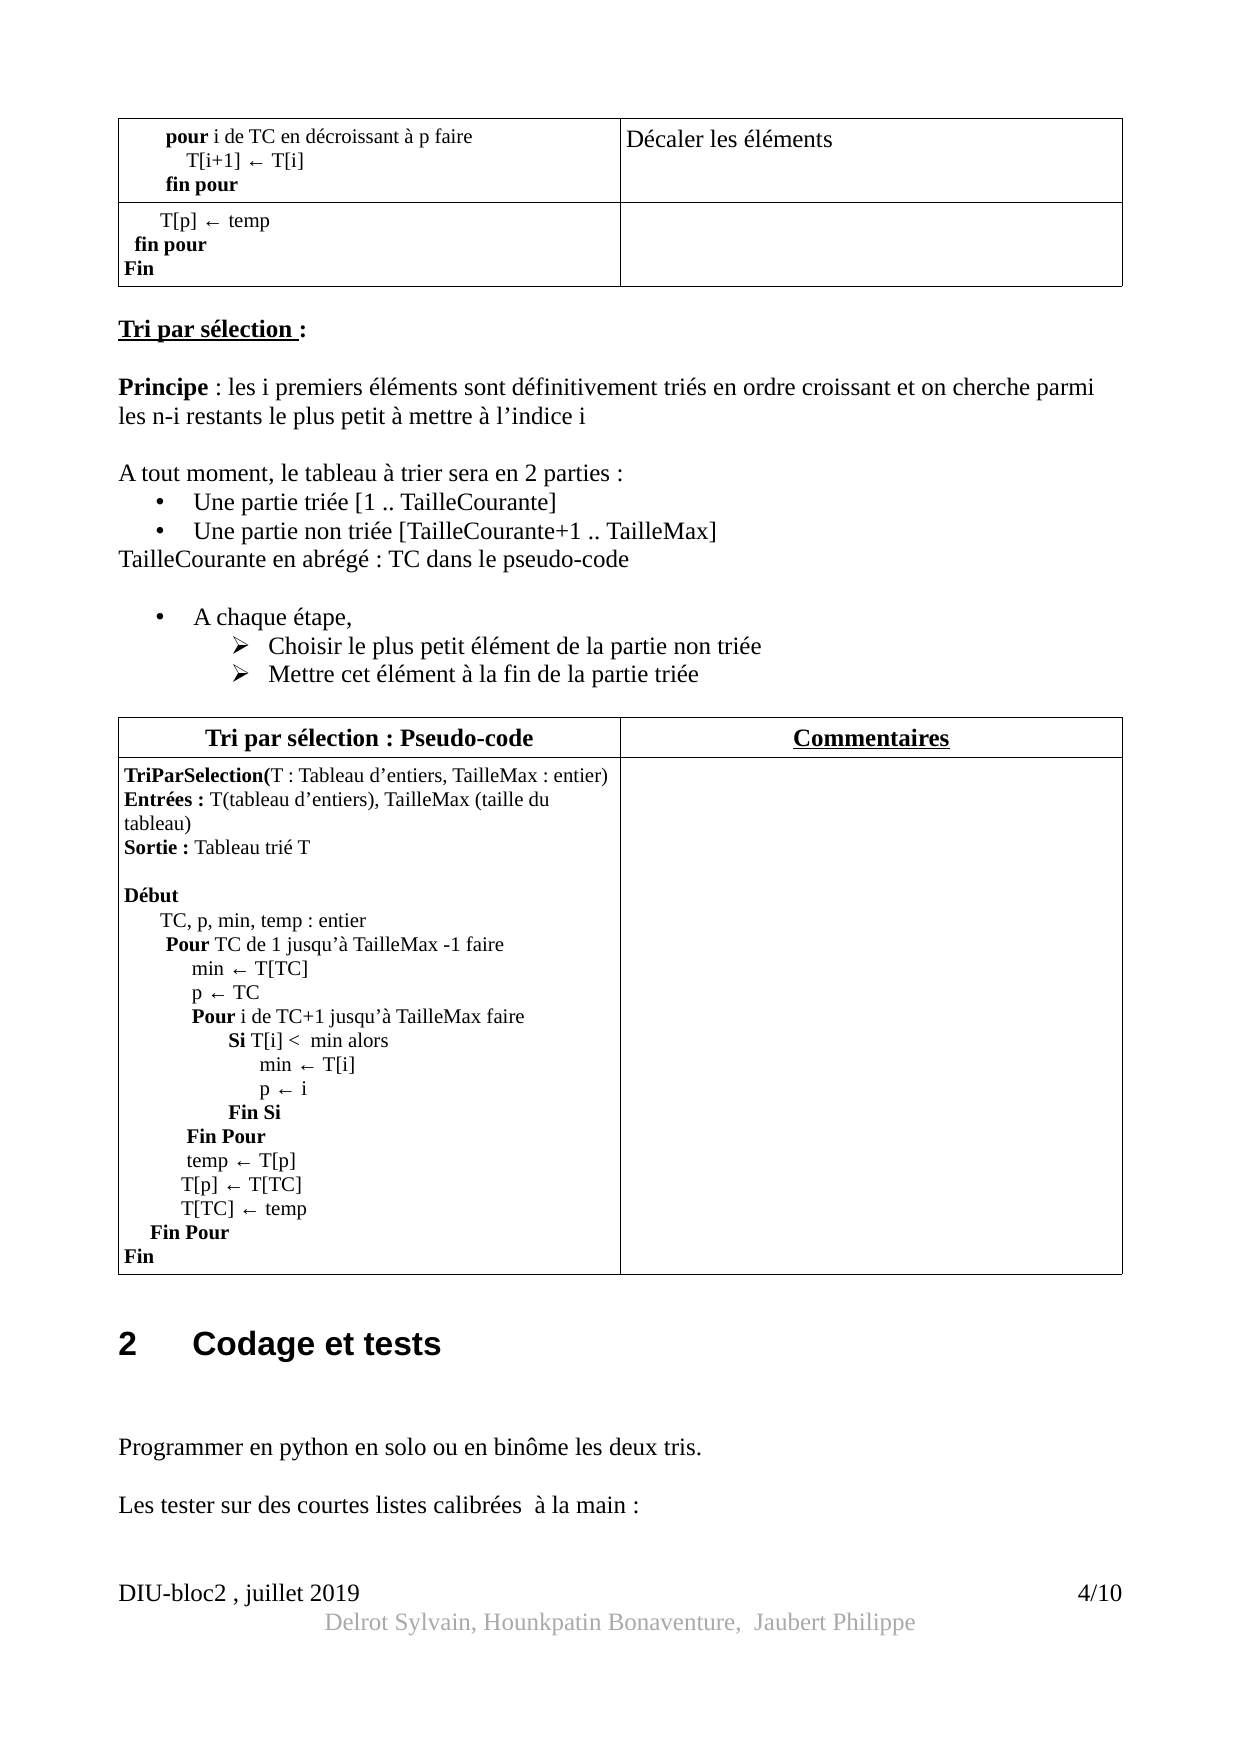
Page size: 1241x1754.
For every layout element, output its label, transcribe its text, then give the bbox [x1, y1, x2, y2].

text Tri par sélection : [118, 314, 1122, 343]
text Programmer en python en solo ou en binôme les deux tris. [118, 1432, 1122, 1461]
table_cell Décaler les éléments [621, 119, 1122, 202]
list Mettre cet élément à la fin de la partie triée [231, 659, 1122, 688]
list Choisir le plus petit élément de la partie non triée [231, 631, 1122, 659]
text Principe : les i premiers éléments sont définitivement triés en ordre croissant et on cherche parmi les n-i restants le plus petit à mettre à l’indice i [118, 372, 1122, 429]
text TailleCourante en abrégé : TC dans le pseudo-code [118, 544, 1122, 573]
table_header Tri par sélection : Pseudo-code [119, 718, 620, 757]
list Une partie triée [1 .. TailleCourante] [156, 487, 1122, 516]
table_cell [621, 758, 1122, 1274]
subtitle Codage et tests [118, 1324, 1122, 1362]
text Les tester sur des courtes listes calibrées à la main : [118, 1490, 1122, 1519]
table_cell pour i de TC en décroissant à p faire T[i+1] ← T[i] fin pour [119, 119, 620, 202]
table_cell TriParSelection(T : Tableau d’entiers, TailleMax : entier) Entrées : T(tableau d’entiers), TailleMax (taille du tableau) Sortie : Tableau trié T Début TC, p, min, temp : entier Pour TC de 1 jusqu’à TailleMax -1 faire min ← T[TC] p ← TC Pour i de TC+1 jusqu’à TailleMax faire Si T[i] < min alors min ← T[i] p ← i Fin Si Fin Pour temp ← T[p] T[p] ← T[TC] T[TC] ← temp Fin Pour Fin [119, 758, 620, 1274]
text A tout moment, le tableau à trier sera en 2 parties : [118, 458, 1122, 487]
list A chaque étape, [156, 602, 1122, 631]
table_cell [621, 203, 1122, 286]
table_cell T[p] ← temp fin pour Fin [119, 203, 620, 286]
table_header Commentaires [621, 718, 1122, 757]
list Une partie non triée [TailleCourante+1 .. TailleMax] [156, 516, 1122, 544]
